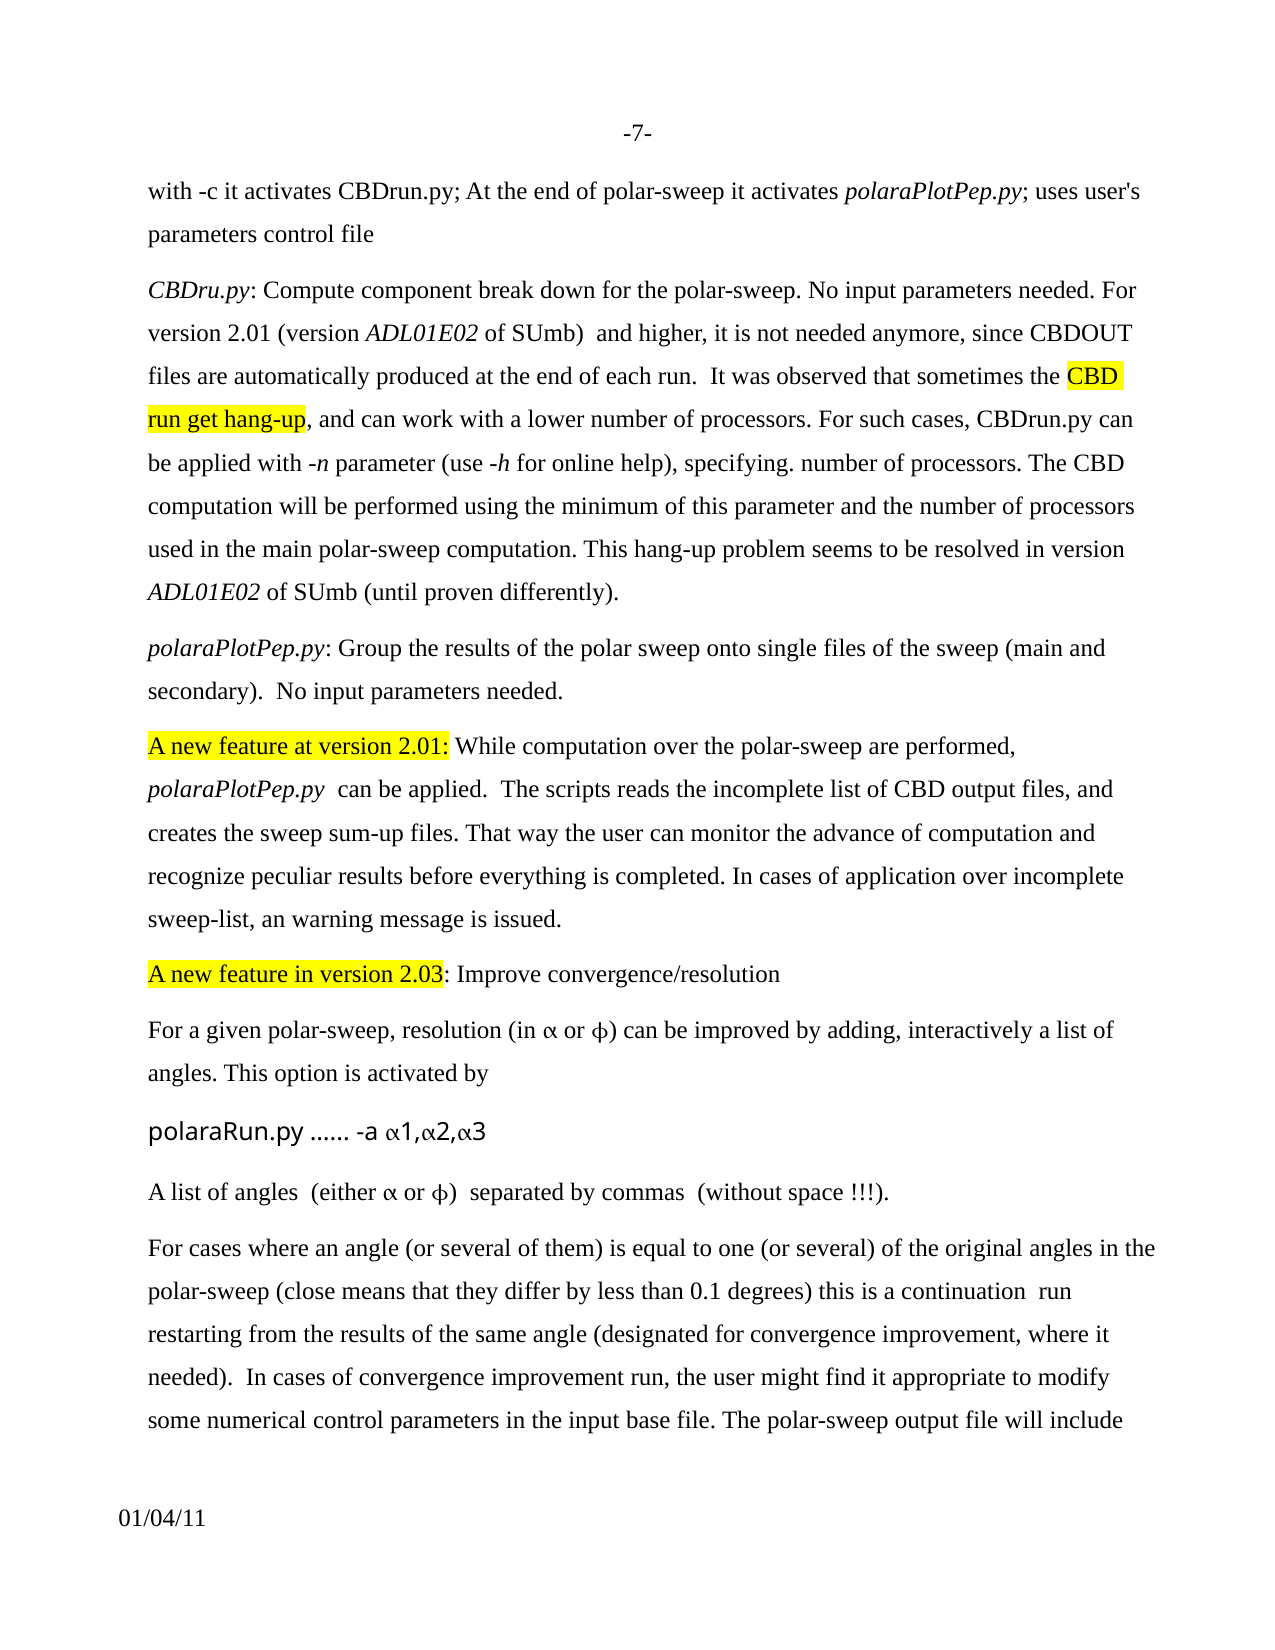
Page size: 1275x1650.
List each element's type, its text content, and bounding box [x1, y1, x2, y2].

text For cases where an angle (or several of them) is equal to one (or several) of the original angles in the polar-sweep (close means that they differ by less than 0.1 degrees) this is a continuation run restarting from the results of the same angle (designated for convergence improvement, where it needed). In cases of convergence improvement run, the user might find it appropriate to modify some numerical control parameters in the input base file. The polar-sweep output file will include [148, 1233, 1157, 1434]
text polaraRun.py …... -a 1,2,3 [148, 1114, 1157, 1148]
text For a given polar-sweep, resolution (in  or ) can be improved by adding, interactively a list of angles. This option is activated by [148, 1015, 1157, 1087]
text polaraPlotPep.py: Group the results of the polar sweep onto single files of the sweep (main and secondary). No input parameters needed. [148, 633, 1157, 704]
text A list of angles (either  or ) separated by commas (without space !!!). [148, 1177, 1157, 1206]
text A new feature at version 2.01: While computation over the polar-sweep are performed, polaraPlotPep.py can be applied. The scripts reads the incomplete list of CBD output files, and creates the sweep sum-up files. That way the user can monitor the advance of computation and recognize peculiar results before everything is completed. In cases of application over incomplete sweep-list, an warning message is issued. [148, 731, 1157, 933]
text A new feature in version 2.03: Improve convergence/resolution [148, 959, 1157, 988]
text with -c it activates CBDrun.py; At the end of polar-sweep it activates polaraPlotPep.py; uses user's parameters control file [148, 176, 1157, 248]
text CBDru.py: Compute component break down for the polar-sweep. No input parameters needed. For version 2.01 (version ADL01E02 of SUmb) and higher, it is not needed anymore, since CBDOUT files are automatically produced at the end of each run. It was observed that sometimes the CBD run get hang-up, and can work with a lower number of processors. For such cases, CBDrun.py can be applied with -n parameter (use -h for online help), specifying. number of processors. The CBD computation will be performed using the minimum of this parameter and the number of processors used in the main polar-sweep computation. This hang-up problem seems to be resolved in version ADL01E02 of SUmb (until proven differently). [148, 275, 1157, 606]
